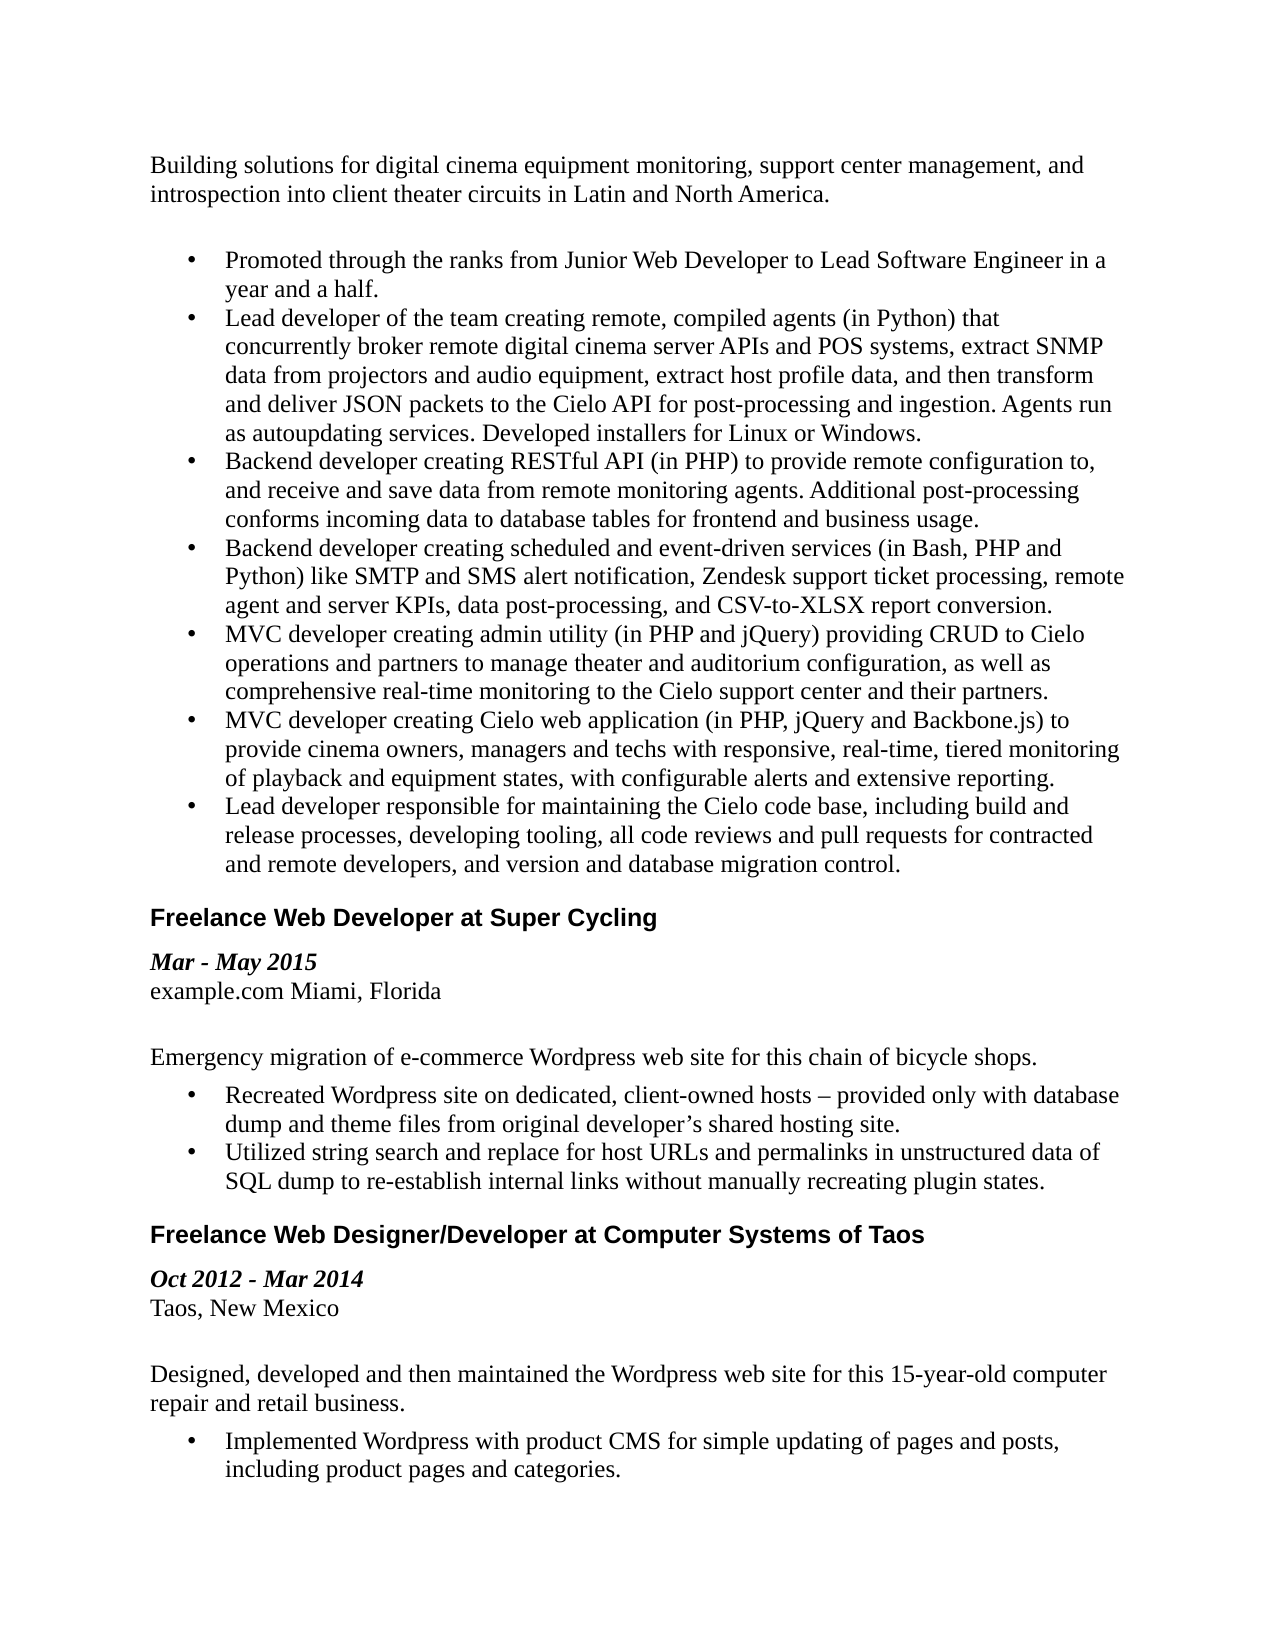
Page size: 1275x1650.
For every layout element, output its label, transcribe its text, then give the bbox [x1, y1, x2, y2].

list Lead developer responsible for maintaining the Cielo code base, including build and release processes, developing tooling, all code reviews and pull requests for contracted and remote developers, and version and database migration control. [187, 791, 1125, 878]
text Taos, New Mexico [150, 1293, 1125, 1350]
list Promoted through the ranks from Junior Web Developer to Lead Software Engineer in a year and a half. [187, 245, 1125, 303]
text Designed, developed and then maintained the Wordpress web site for this 15-year-old computer repair and retail business. [150, 1359, 1125, 1417]
subtitle Freelance Web Developer at Super Cycling [150, 903, 1125, 932]
text Building solutions for digital cinema equipment monitoring, support center management, and introspection into client theater circuits in Latin and North America. [150, 150, 1125, 236]
subtitle Mar - May 2015 [150, 947, 1125, 976]
list MVC developer creating admin utility (in PHP and jQuery) providing CRUD to Cielo operations and partners to manage theater and auditorium configuration, as well as comprehensive real-time monitoring to the Cielo support center and their partners. [187, 619, 1125, 705]
text Emergency migration of e-commerce Wordpress web site for this chain of bicycle shops. [150, 1042, 1125, 1071]
list Lead developer of the team creating remote, compiled agents (in Python) that concurrently broker remote digital cinema server APIs and POS systems, extract SNMP data from projectors and audio equipment, extract host profile data, and then transform and deliver JSON packets to the Cielo API for post-processing and ingestion. Agents run as autoupdating services. Developed installers for Linux or Windows. [187, 303, 1125, 446]
list Utilized string search and replace for host URLs and permalinks in unstructured data of SQL dump to re-establish internal links without manually recreating plugin states. [187, 1137, 1125, 1195]
list MVC developer creating Cielo web application (in PHP, jQuery and Backbone.js) to provide cinema owners, managers and techs with responsive, real-time, tiered monitoring of playback and equipment states, with configurable alerts and extensive reporting. [187, 705, 1125, 791]
list Backend developer creating scheduled and event-driven services (in Bash, PHP and Python) like SMTP and SMS alert notification, Zendesk support ticket processing, remote agent and server KPIs, data post-processing, and CSV-to-XLSX report conversion. [187, 533, 1125, 619]
text example.com Miami, Florida [150, 976, 1125, 1033]
subtitle Oct 2012 - Mar 2014 [150, 1264, 1125, 1293]
list Implemented Wordpress with product CMS for simple updating of pages and posts, including product pages and categories. [187, 1426, 1125, 1483]
list Recreated Wordpress site on dedicated, client-owned hosts – provided only with database dump and theme files from original developer’s shared hosting site. [187, 1080, 1125, 1137]
subtitle Freelance Web Designer/Developer at Computer Systems of Taos [150, 1220, 1125, 1249]
list Backend developer creating RESTful API (in PHP) to provide remote configuration to, and receive and save data from remote monitoring agents. Additional post-processing conforms incoming data to database tables for frontend and business usage. [187, 446, 1125, 533]
